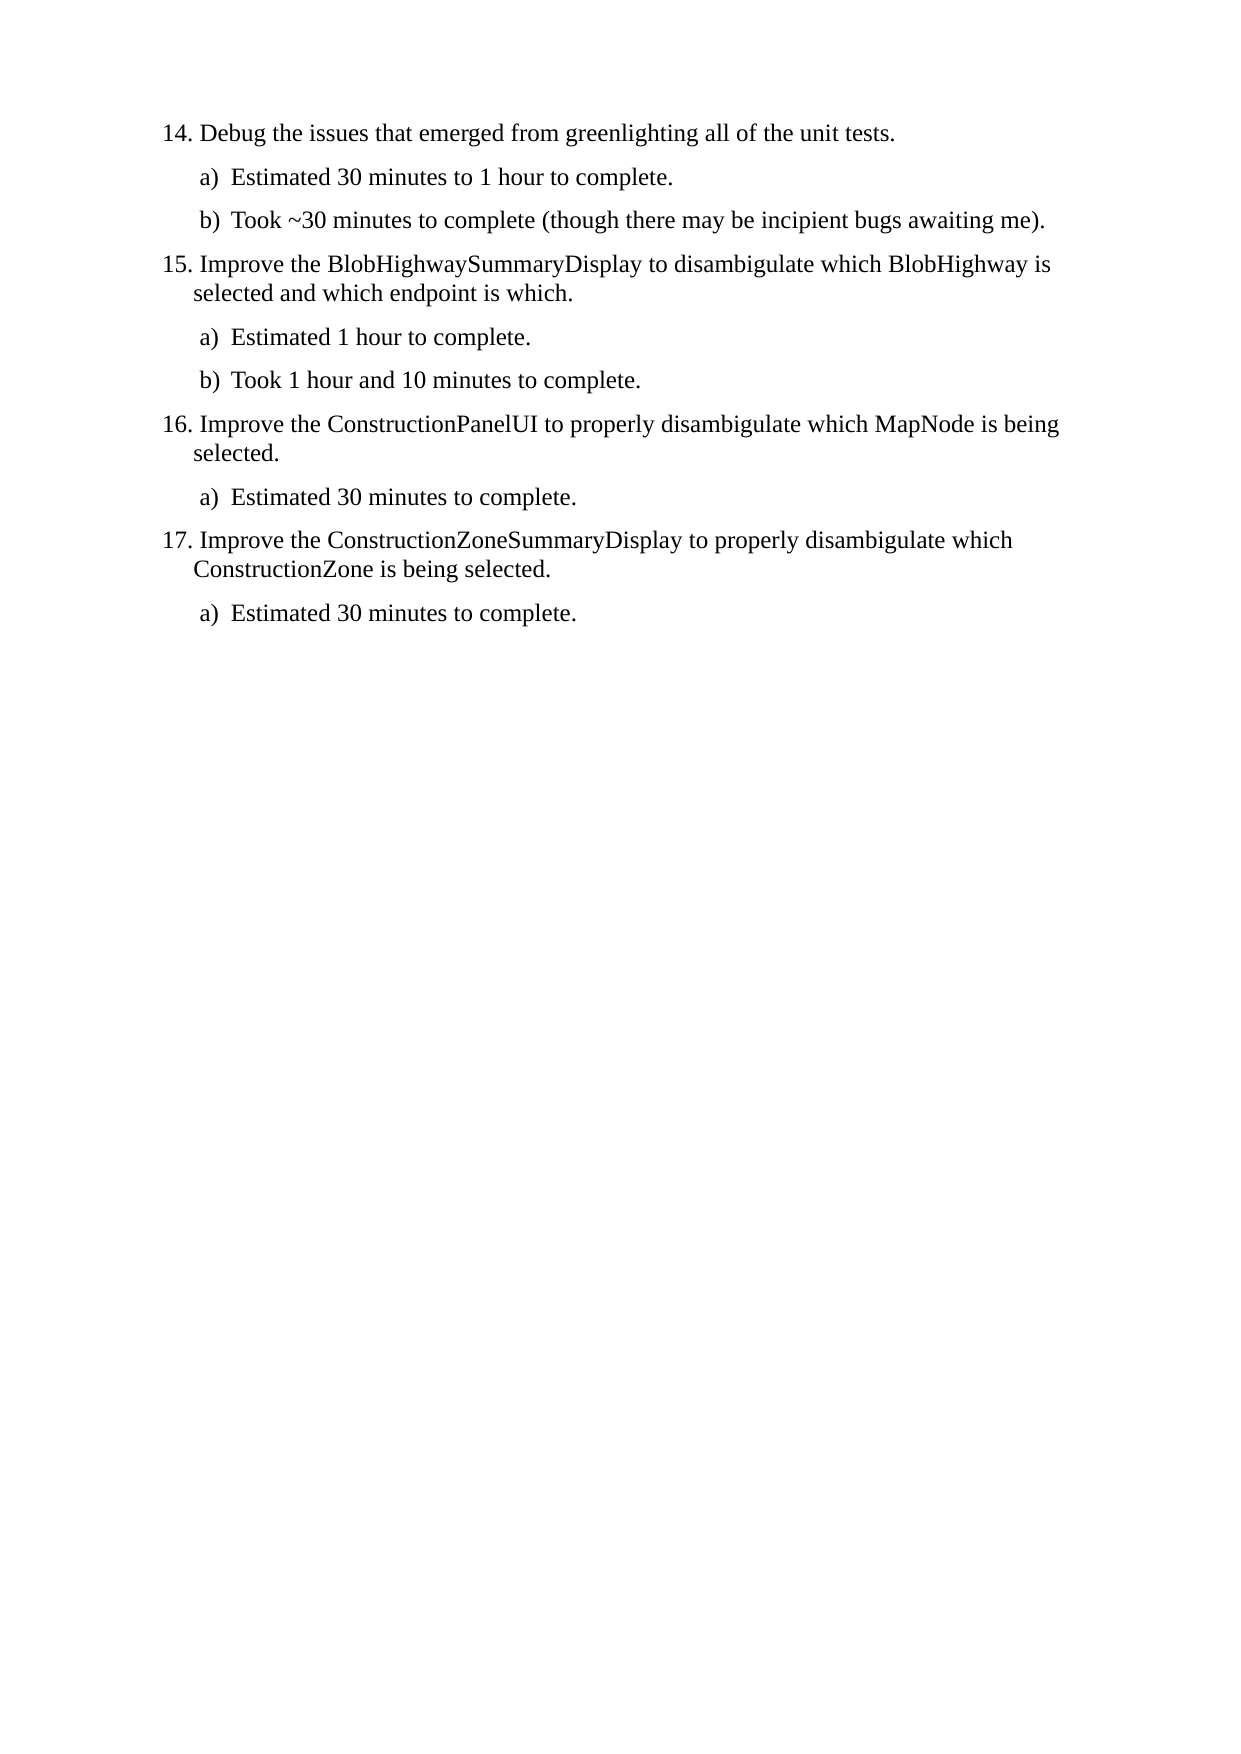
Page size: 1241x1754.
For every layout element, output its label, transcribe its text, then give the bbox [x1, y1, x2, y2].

list Improve the BlobHighwaySummaryDisplay to disambigulate which BlobHighway is selected and which endpoint is which. [156, 249, 1122, 307]
list Improve the ConstructionZoneSummaryDisplay to properly disambigulate which ConstructionZone is being selected. [156, 526, 1122, 583]
list Took 1 hour and 10 minutes to complete. [193, 366, 1122, 394]
list Debug the issues that emerged from greenlighting all of the unit tests. [156, 118, 1122, 147]
list Estimated 30 minutes to 1 hour to complete. [193, 162, 1122, 191]
list Took ~30 minutes to complete (though there may be incipient bugs awaiting me). [193, 206, 1122, 234]
list Estimated 1 hour to complete. [193, 322, 1122, 351]
list Estimated 30 minutes to complete. [193, 482, 1122, 511]
list Improve the ConstructionPanelUI to properly disambigulate which MapNode is being selected. [156, 409, 1122, 467]
list Estimated 30 minutes to complete. [193, 598, 1122, 627]
